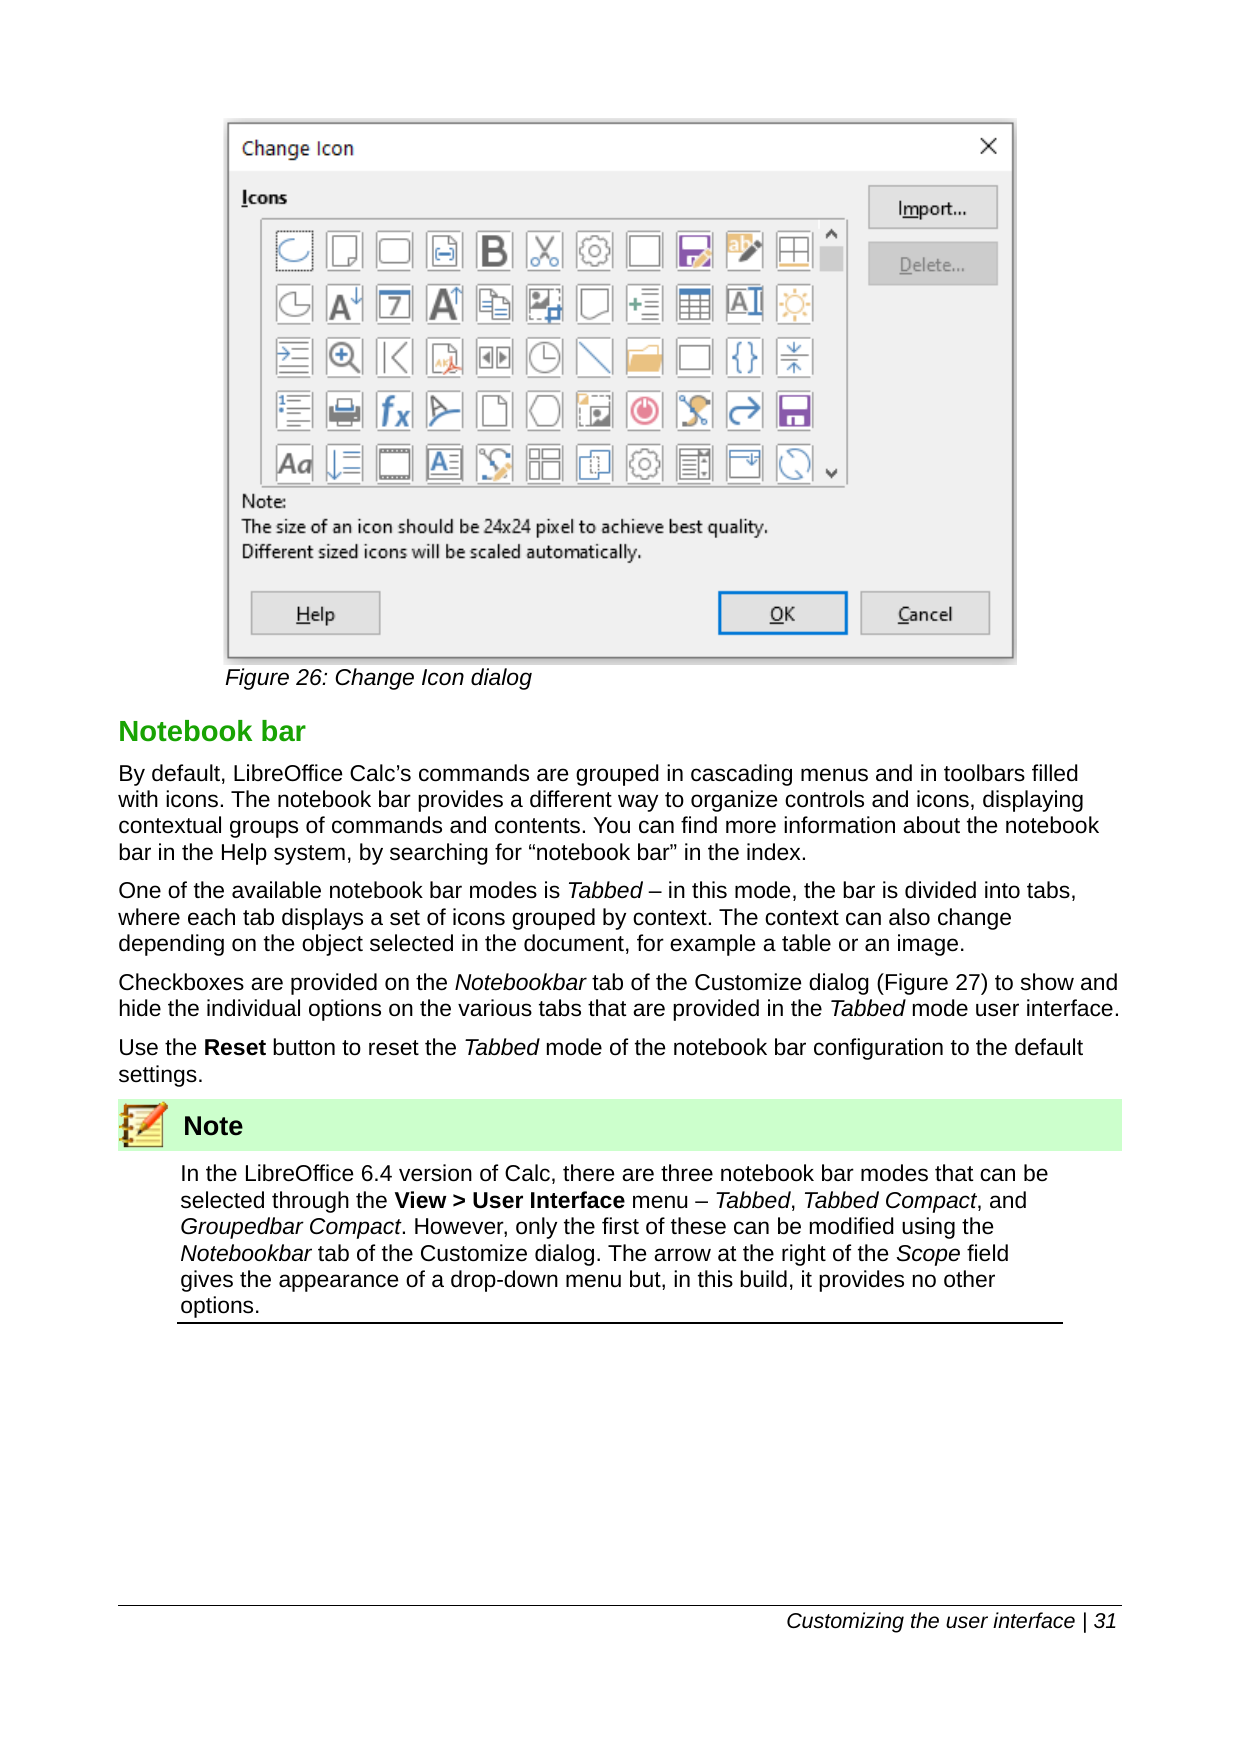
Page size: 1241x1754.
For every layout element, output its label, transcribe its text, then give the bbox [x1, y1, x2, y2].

subtitle Note [118, 1099, 1122, 1151]
text By default, LibreOffice Calc’s commands are grouped in cascading menus and in toolbars filled with icons. The notebook bar provides a different way to organize controls and icons, displaying contextual groups of commands and contents. You can find more information about the notebook bar in the Help system, by searching for “notebook bar” in the index. [118, 759, 1122, 865]
picture [119, 1100, 170, 1151]
text In the LibreOffice 6.4 version of Calc, there are three notebook bar modes that can be selected through the View > User Interface menu – Tabbed, Tabbed Compact, and Groupedbar Compact. However, only the first of these can be modified using the Notebookbar tab of the Customize dialog. The arrow at the right of the Scope field gives the appearance of a drop-down menu but, in this build, it provides no other options. [177, 1157, 1063, 1322]
text Use the Reset button to reset the Tabbed mode of the notebook bar configuration to the default settings. [118, 1034, 1122, 1087]
subtitle Notebook bar [118, 714, 1122, 748]
text One of the available notebook bar modes is Tabbed – in this mode, the bar is divided into tabs, where each tab displays a set of icons grouped by context. The context can also change depending on the object selected in the document, for example a table or an image. [118, 877, 1122, 956]
text Figure 26: Change Icon dialog [225, 665, 1015, 691]
text Checkboxes are provided on the Notebookbar tab of the Customize dialog (Figure 27) to show and hide the individual options on the various tabs that are provided in the Tabbed mode user interface. [118, 969, 1122, 1022]
picture [223, 118, 1017, 665]
